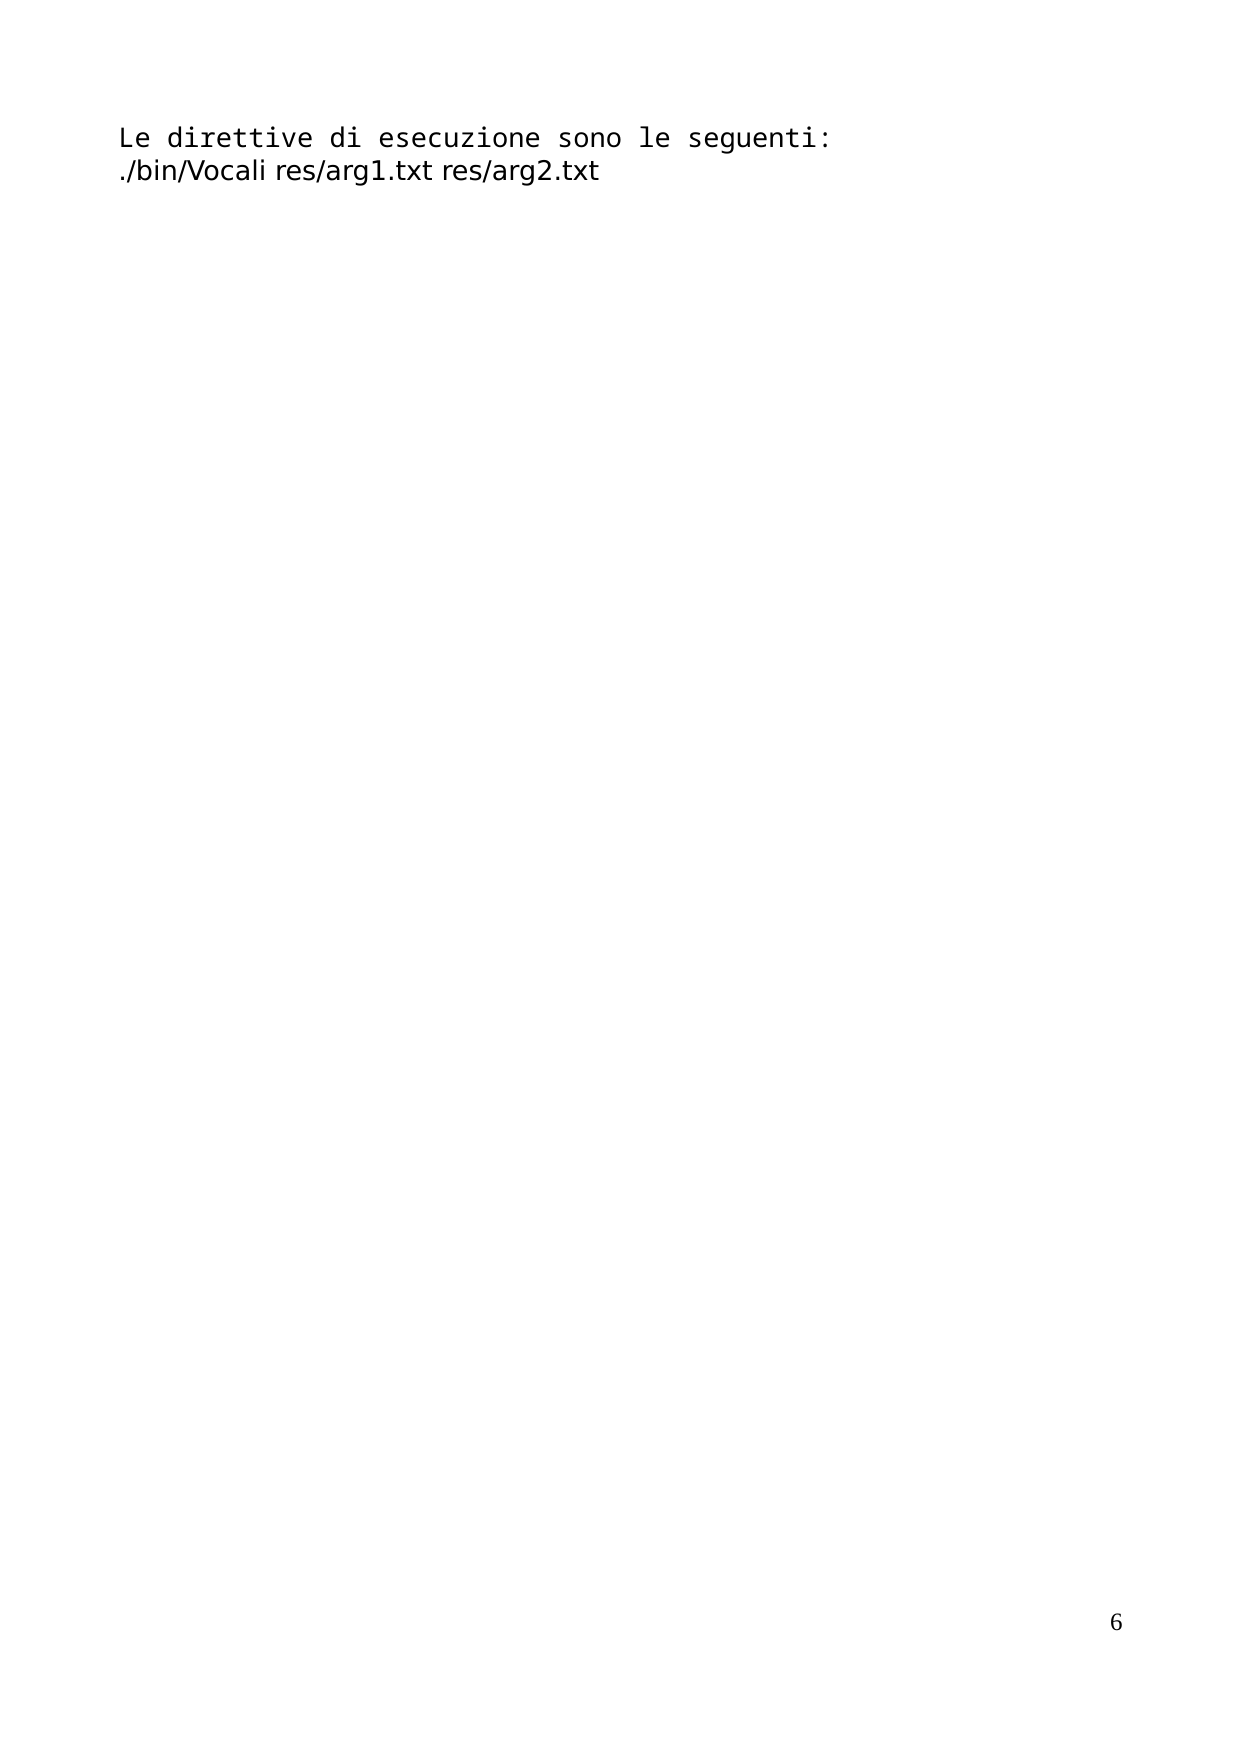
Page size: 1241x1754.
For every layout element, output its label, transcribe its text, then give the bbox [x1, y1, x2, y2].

text ./bin/Vocali res/arg1.txt res/arg2.txt [118, 155, 1122, 187]
text Le direttive di esecuzione sono le seguenti: [118, 118, 1122, 155]
